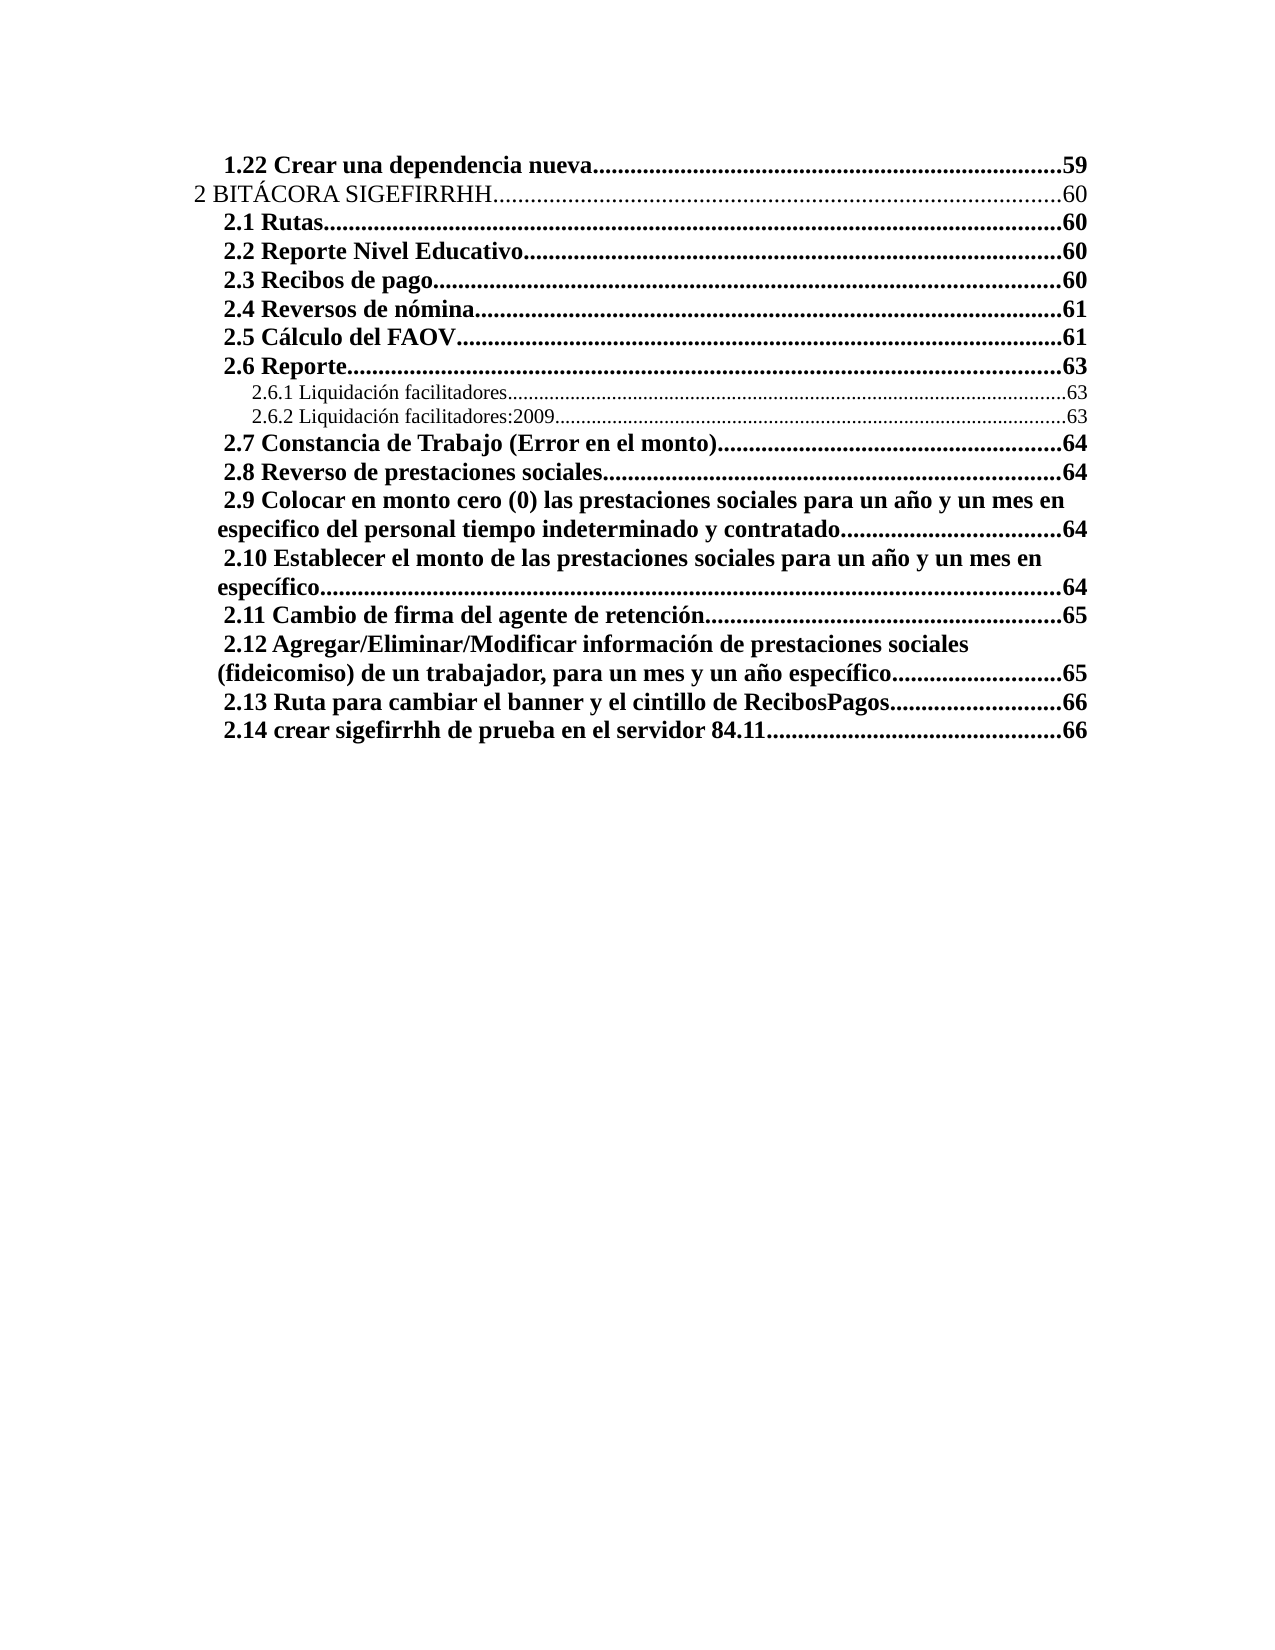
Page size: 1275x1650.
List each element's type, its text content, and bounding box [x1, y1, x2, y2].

text 2.14 crear sigefirrhh de prueba en el servidor 84.11 66 [217, 716, 1087, 744]
text 2 BITÁCORA SIGEFIRRHH 60 [187, 179, 1087, 207]
text 2.11 Cambio de firma del agente de retención 65 [217, 601, 1087, 629]
text 2.12 Agregar/Eliminar/Modificar información de prestaciones sociales (fideicomiso) de un trabajador, para un mes y un año específico 65 [217, 629, 1087, 687]
text 2.1 Rutas 60 [217, 207, 1087, 236]
text 2.8 Reverso de prestaciones sociales 64 [217, 457, 1087, 486]
text 2.2 Reporte Nivel Educativo 60 [217, 236, 1087, 265]
text 2.9 Colocar en monto cero (0) las prestaciones sociales para un año y un mes en especifico del personal tiempo indeterminado y contratado. 64 [217, 486, 1087, 543]
text 2.3 Recibos de pago 60 [217, 265, 1087, 294]
text 2.6 Reporte 63 [217, 351, 1087, 380]
text 2.7 Constancia de Trabajo (Error en el monto) 64 [217, 428, 1087, 457]
text 1.22 Crear una dependencia nueva 59 [217, 150, 1087, 179]
text 2.6.2 Liquidación facilitadores:2009 63 [246, 404, 1087, 428]
text 2.10 Establecer el monto de las prestaciones sociales para un año y un mes en específico 64 [217, 543, 1087, 601]
text 2.4 Reversos de nómina 61 [217, 294, 1087, 322]
text 2.13 Ruta para cambiar el banner y el cintillo de RecibosPagos 66 [217, 687, 1087, 716]
text 2.5 Cálculo del FAOV 61 [217, 322, 1087, 351]
text 2.6.1 Liquidación facilitadores 63 [246, 380, 1087, 404]
